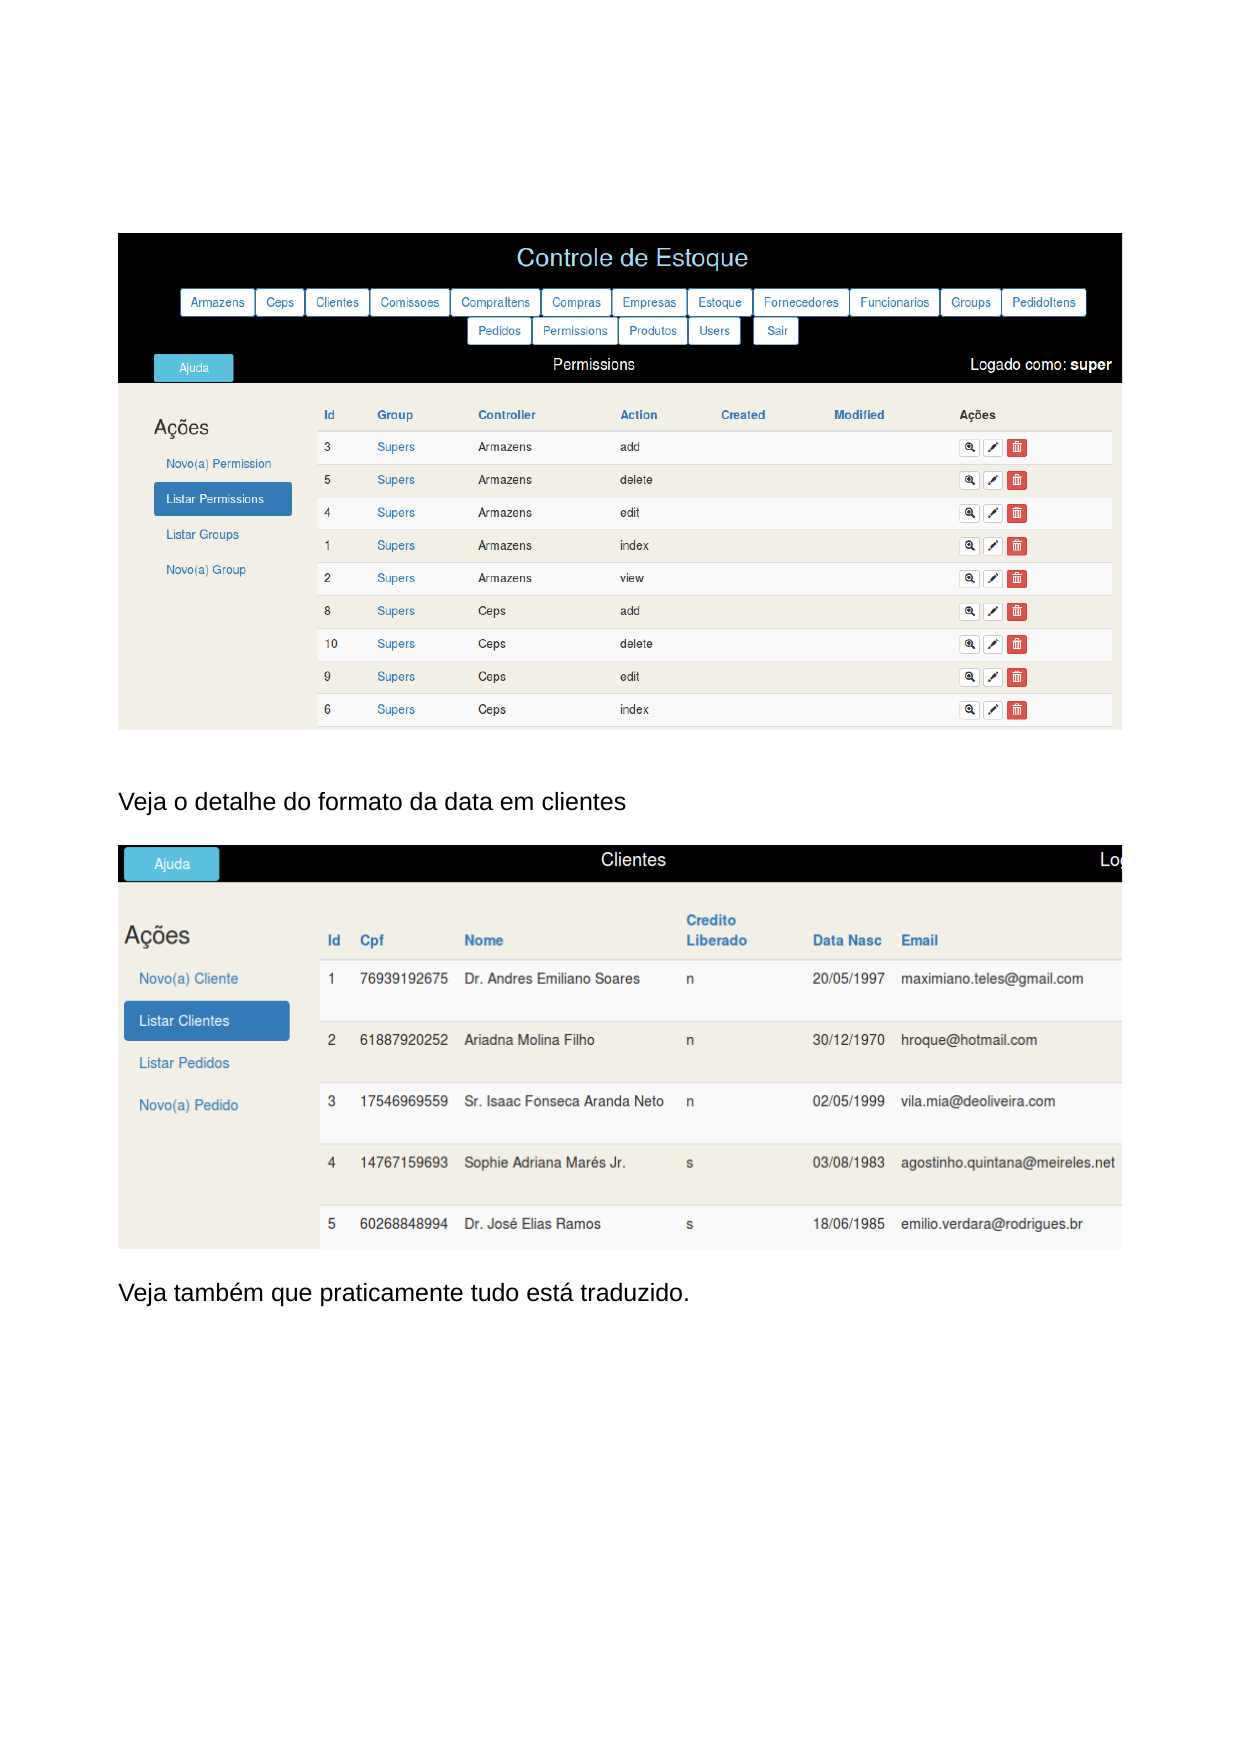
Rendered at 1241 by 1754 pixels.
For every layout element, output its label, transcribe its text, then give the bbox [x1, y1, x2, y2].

picture [118, 845, 1123, 1249]
text Veja o detalhe do formato da data em clientes [118, 787, 1122, 816]
picture [118, 233, 1123, 730]
text Veja também que praticamente tudo está traduzido. [118, 1278, 1122, 1307]
